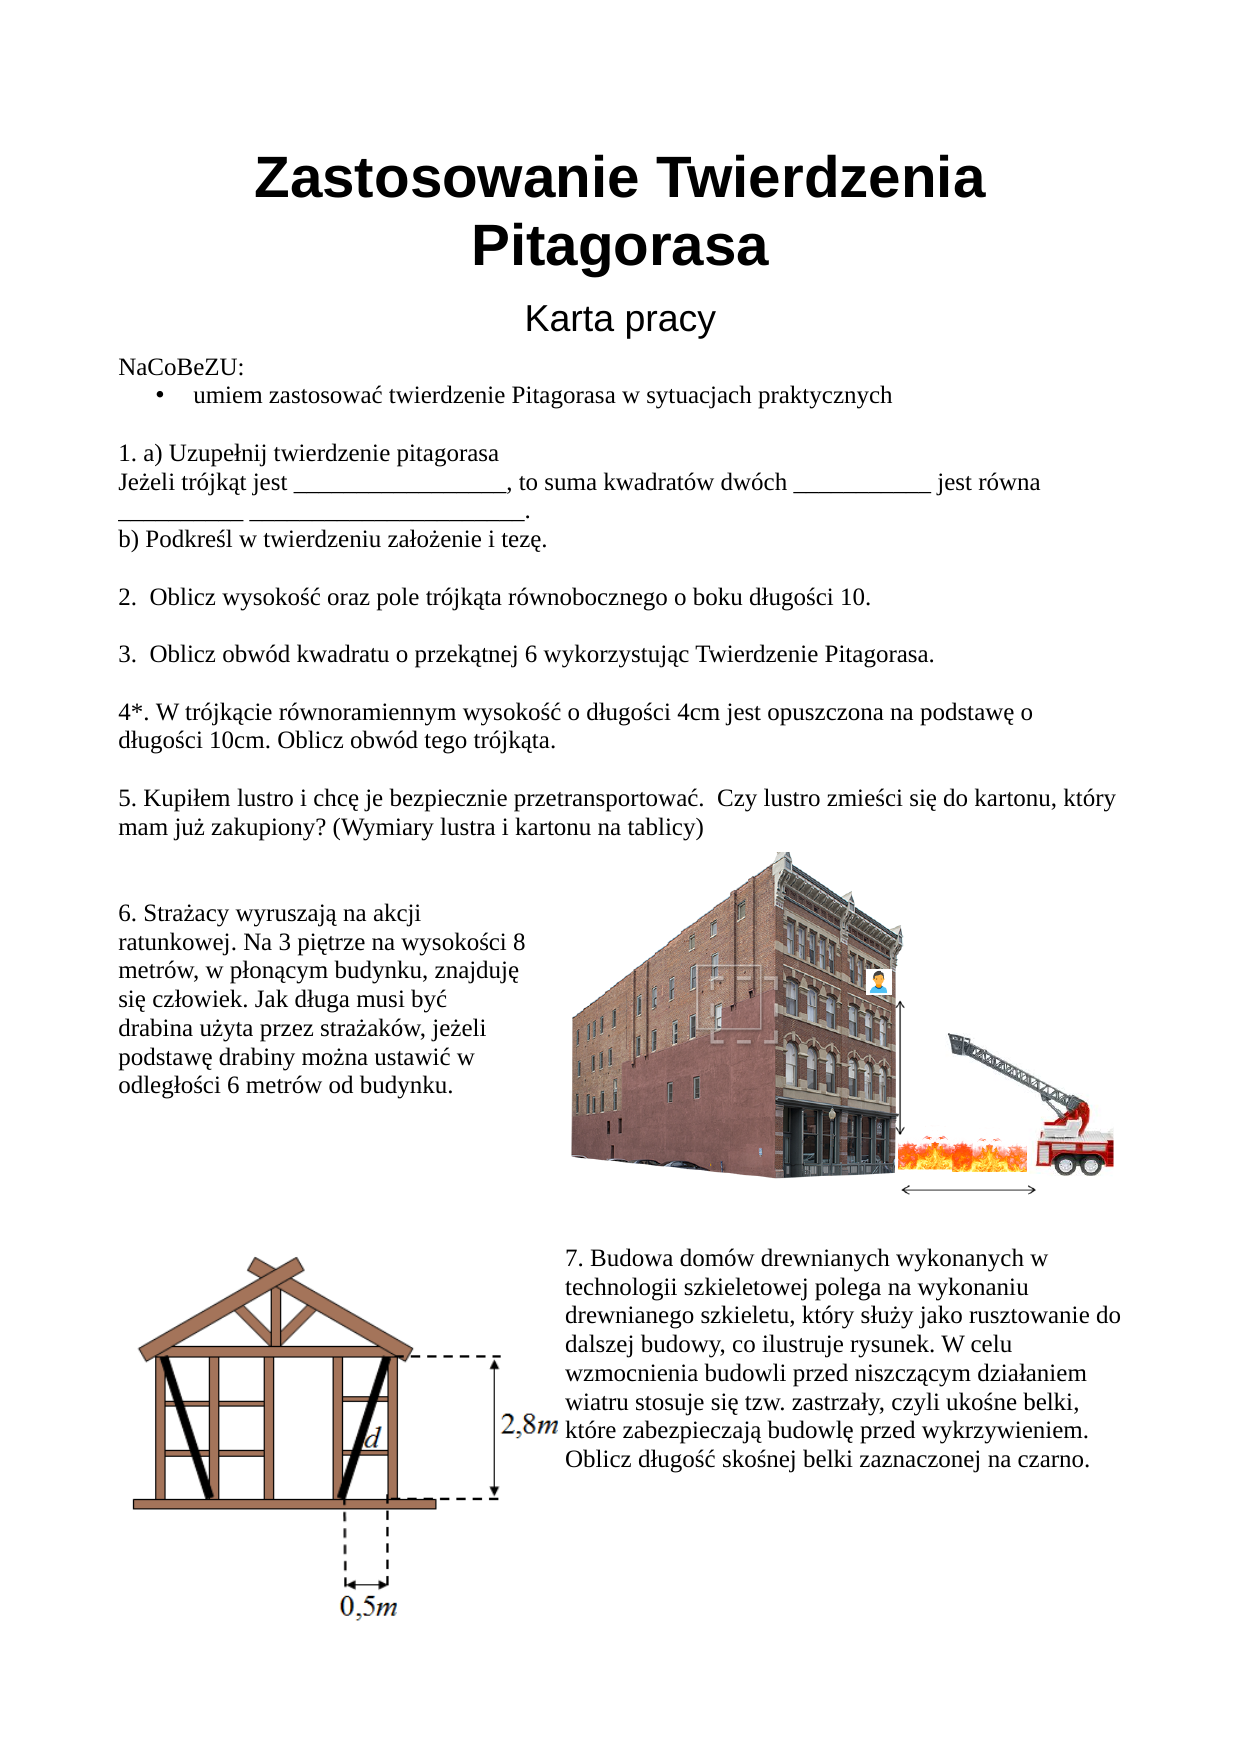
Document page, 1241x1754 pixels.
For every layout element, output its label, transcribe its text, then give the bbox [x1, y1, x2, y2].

title Zastosowanie Twierdzenia Pitagorasa [118, 143, 1122, 277]
text 3. Oblicz obwód kwadratu o przekątnej 6 wykorzystując Twierdzenie Pitagorasa. [118, 639, 1122, 668]
text 1. a) Uzupełnij twierdzenie pitagorasa [118, 438, 1122, 467]
text 7. Budowa domów drewnianych wykonanych w technologii szkieletowej polega na wykonaniu drewnianego szkieletu, który służy jako rusztowanie do dalszej budowy, co ilustruje rysunek. W celu wzmocnienia budowli przed niszczącym działaniem wiatru stosuje się tzw. zastrzały, czyli ukośne belki, które zabezpieczają budowlę przed wykrzywieniem. Oblicz długość skośnej belki zaznaczonej na czarno. [565, 1243, 1122, 1473]
text b) Podkreśl w twierdzeniu założenie i tezę. [118, 524, 1122, 553]
text 5. Kupiłem lustro i chcę je bezpiecznie przetransportować. Czy lustro zmieści się do kartonu, który mam już zakupiony? (Wymiary lustra i kartonu na tablicy) [118, 783, 1122, 840]
text NaCoBeZU: [118, 352, 1122, 380]
picture [525, 852, 1137, 1211]
text 4*. W trójkącie równoramiennym wysokość o długości 4cm jest opuszczona na podstawę o długości 10cm. Oblicz obwód tego trójkąta. [118, 697, 1122, 754]
subtitle Karta pracy [118, 296, 1122, 339]
text 2. Oblicz wysokość oraz pole trójkąta równobocznego o boku długości 10. [118, 582, 1122, 610]
text Jeżeli trójkąt jest _________________, to suma kwadratów dwóch ___________ jest równa __________ ______________________. [118, 467, 1122, 524]
text 6. Strażacy wyruszają na akcji ratunkowej. Na 3 piętrze na wysokości 8 metrów, w płonącym budynku, znajduję się człowiek. Jak długa musi być drabina użyta przez strażaków, jeżeli podstawę drabiny można ustawić w odległości 6 metrów od budynku. [118, 898, 525, 1099]
picture [119, 1214, 565, 1624]
list umiem zastosować twierdzenie Pitagorasa w sytuacjach praktycznych [156, 380, 1122, 409]
